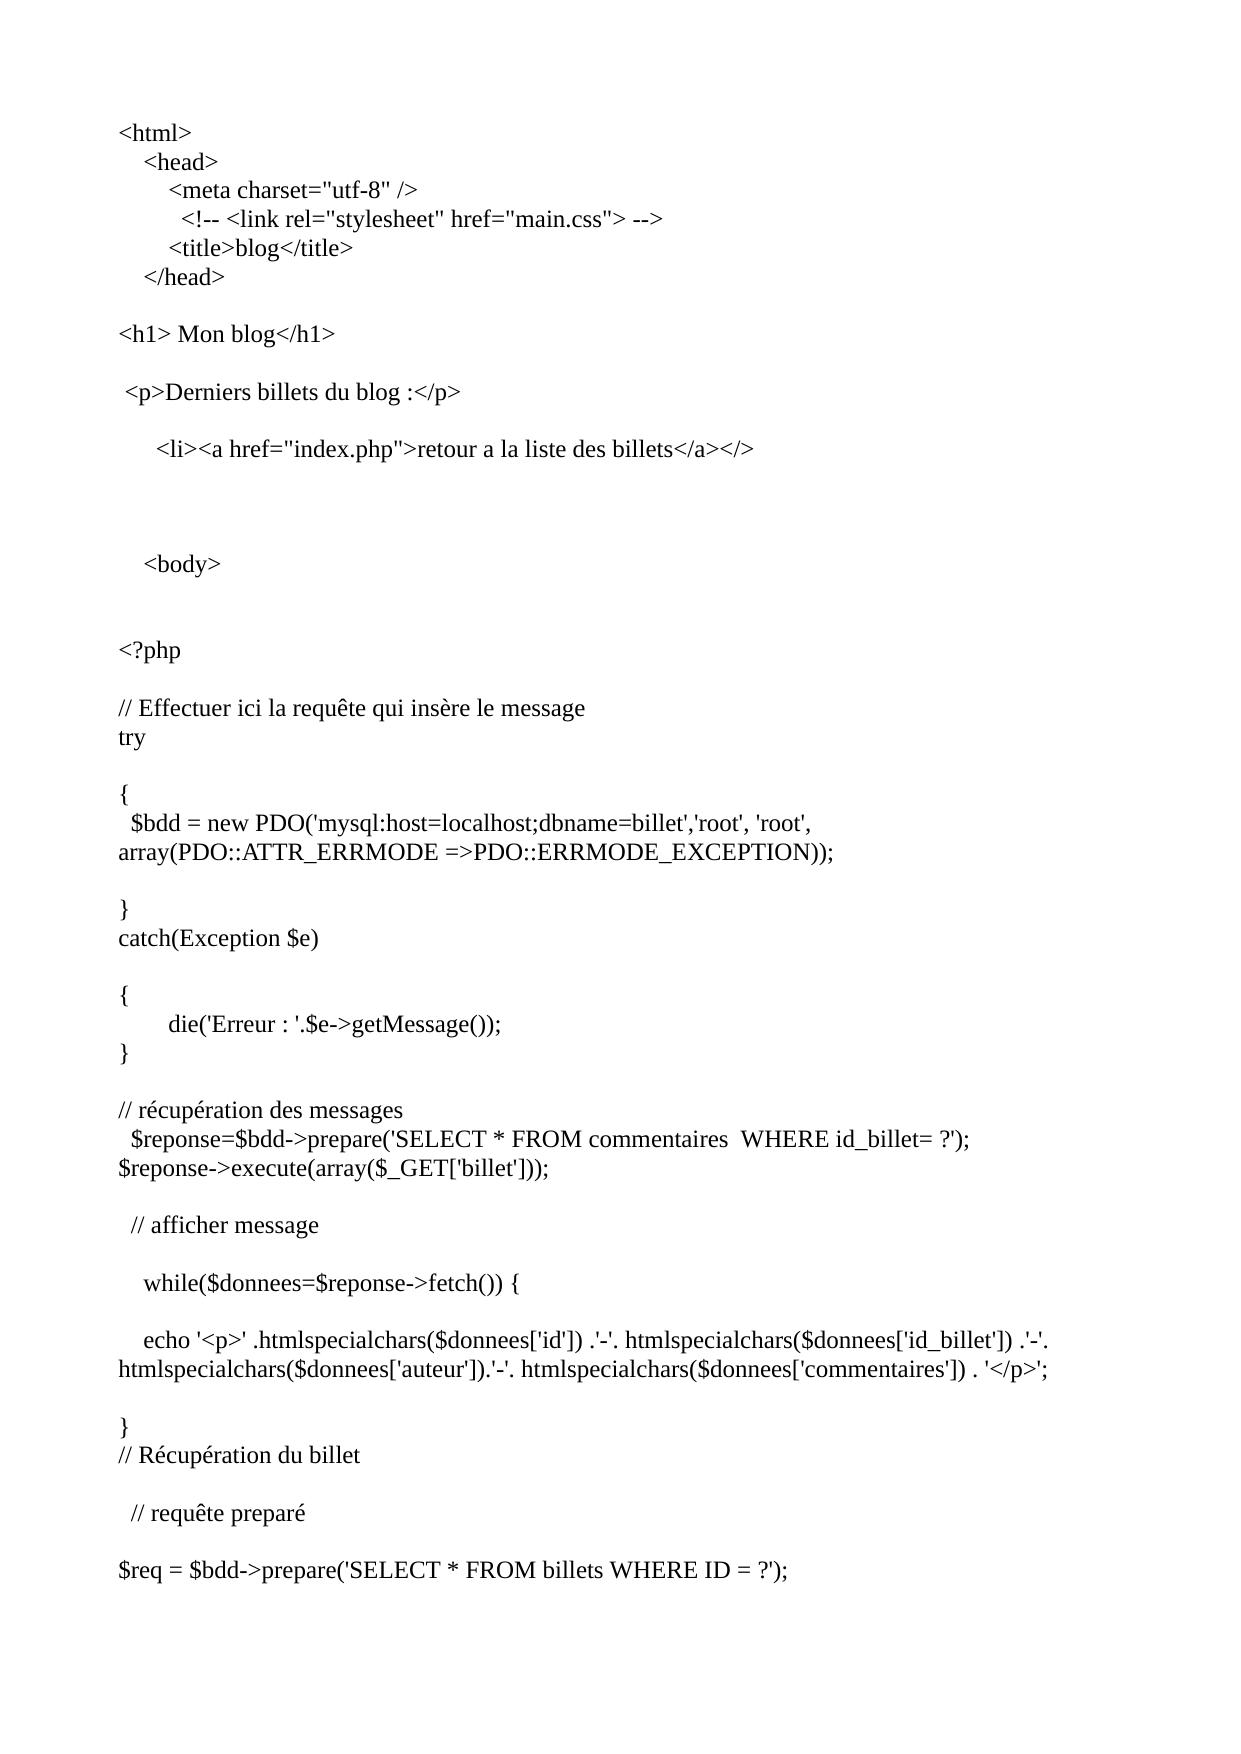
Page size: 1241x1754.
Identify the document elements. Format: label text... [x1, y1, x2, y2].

text } [118, 1412, 1122, 1441]
text // Récupération du billet [118, 1441, 1122, 1469]
text <li><a href="index.php">retour a la liste des billets</a></> [118, 434, 1122, 463]
text <meta charset="utf-8" /> [118, 176, 1122, 204]
text // afficher message [118, 1211, 1122, 1239]
text $req = $bdd->prepare('SELECT * FROM billets WHERE ID = ?'); [118, 1556, 1122, 1584]
text $reponse=$bdd->prepare('SELECT * FROM commentaires WHERE id_billet= ?'); [118, 1124, 1122, 1153]
text <h1> Mon blog</h1> [118, 319, 1122, 348]
text try [118, 722, 1122, 751]
text // requête preparé [118, 1498, 1122, 1527]
text catch(Exception $e) [118, 923, 1122, 952]
text { [118, 779, 1122, 808]
text <title>blog</title> [118, 233, 1122, 262]
text // récupération des messages [118, 1096, 1122, 1124]
text </head> [118, 262, 1122, 291]
text <?php [118, 636, 1122, 664]
text <p>Derniers billets du blog :</p> [118, 377, 1122, 406]
text // Effectuer ici la requête qui insère le message [118, 693, 1122, 722]
text $bdd = new PDO('mysql:host=localhost;dbname=billet','root', 'root', array(PDO::ATTR_ERRMODE =>PDO::ERRMODE_EXCEPTION)); [118, 808, 1122, 866]
text { [118, 981, 1122, 1009]
text <html> [118, 118, 1122, 147]
text die('Erreur : '.$e->getMessage()); [118, 1009, 1122, 1038]
text $reponse->execute(array($_GET['billet'])); [118, 1153, 1122, 1182]
text <!-- <link rel="stylesheet" href="main.css"> --> [118, 204, 1122, 233]
text <head> [118, 147, 1122, 176]
text } [118, 1038, 1122, 1067]
text } [118, 894, 1122, 923]
text while($donnees=$reponse->fetch()) { [118, 1268, 1122, 1297]
text <body> [118, 549, 1122, 578]
text echo '<p>' .htmlspecialchars($donnees['id']) .'-'. htmlspecialchars($donnees['id_billet']) .'-'. htmlspecialchars($donnees['auteur']).'-'. htmlspecialchars($donnees['commentaires']) . '</p>'; [118, 1326, 1122, 1383]
